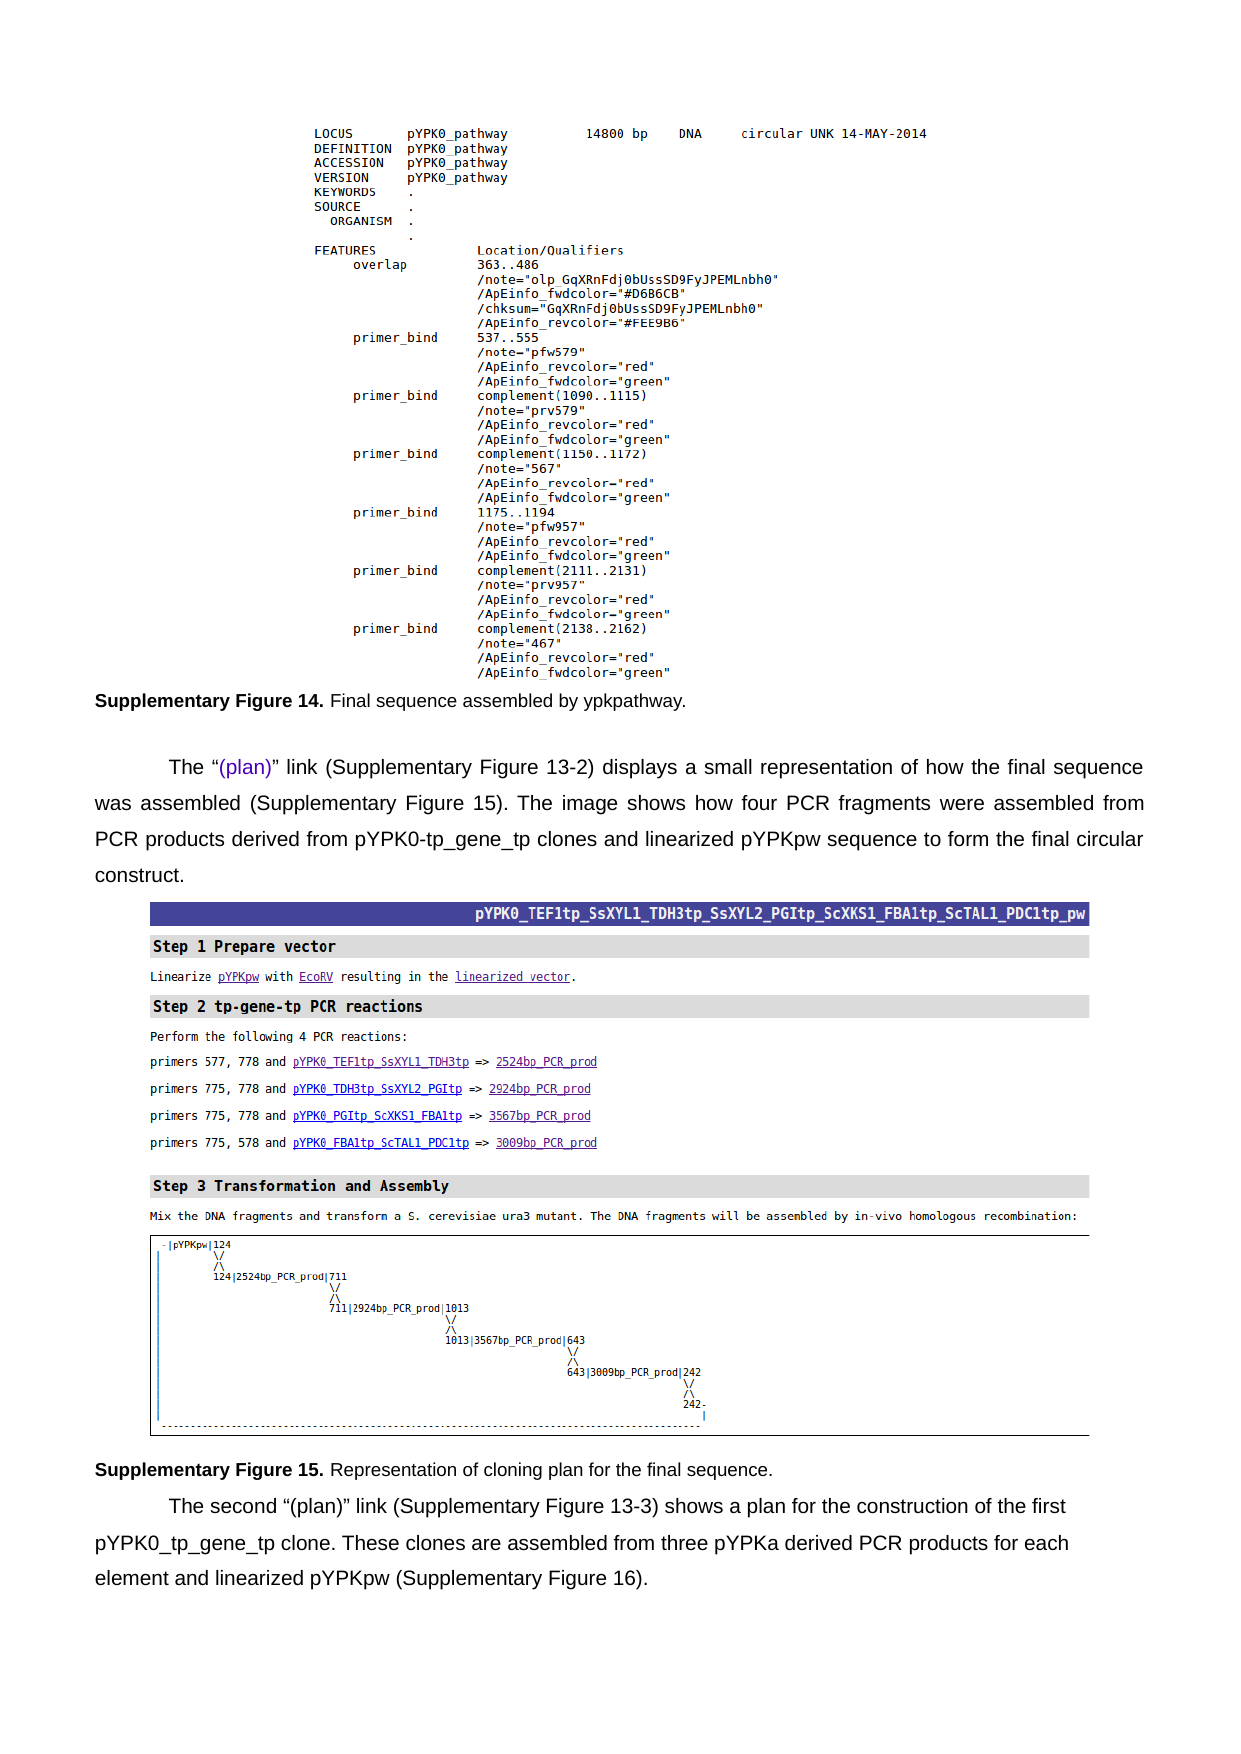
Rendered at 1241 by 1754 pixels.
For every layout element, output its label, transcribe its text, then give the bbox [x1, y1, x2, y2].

text Supplementary Figure 14. Final sequence assembled by ypkpathway. [94, 690, 1146, 711]
text The second “(plan)” link (Supplementary Figure 13-3) shows a plan for the construction of the first pYPK0_tp_gene_tp clone. These clones are assembled from three pYPKa derived PCR products for each element and linearized pYPKpw (Supplementary Figure 16). [94, 1494, 1146, 1590]
text The “(plan)” link (Supplementary Figure 13-2) displays a small representation of how the final sequence was assembled (Supplementary Figure 15). The image shows how four PCR fragments were assembled from PCR products derived from pYPK0-tp_gene_tp clones and linearized pYPKpw sequence to form the final circular construct. [94, 755, 1146, 887]
text Supplementary Figure 15. Representation of cloning plan for the final sequence. [94, 1404, 1146, 1480]
